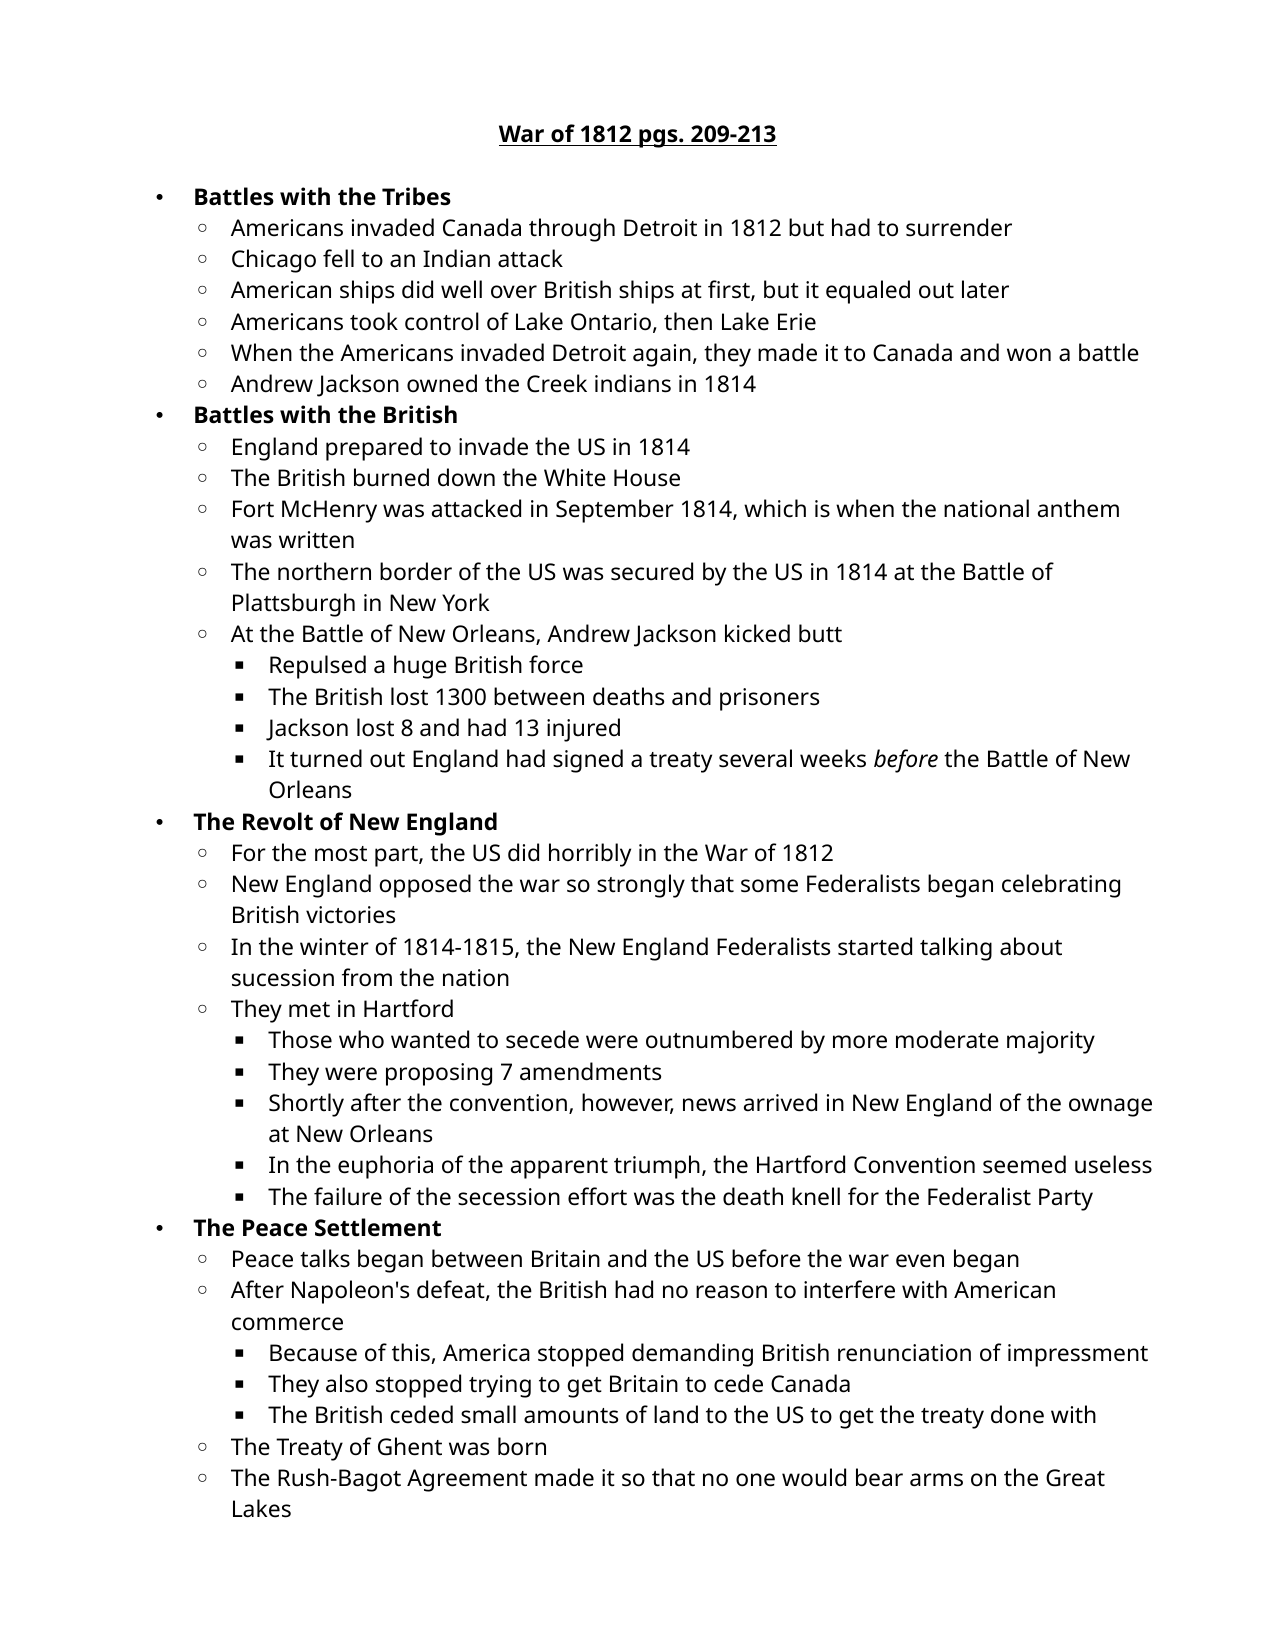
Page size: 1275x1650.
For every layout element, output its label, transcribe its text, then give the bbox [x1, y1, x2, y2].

list Americans took control of Lake Ontario, then Lake Erie [193, 306, 1157, 337]
list Battles with the British [156, 399, 1157, 431]
list England prepared to invade the US in 1814 [193, 431, 1157, 462]
list Repulsed a huge British force [231, 649, 1157, 681]
list Fort McHenry was attacked in September 1814, which is when the national anthem was written [193, 493, 1157, 556]
list Andrew Jackson owned the Creek indians in 1814 [193, 368, 1157, 399]
list They met in Hartford [193, 993, 1157, 1024]
text War of 1812 pgs. 209-213 [118, 118, 1157, 149]
list The failure of the secession effort was the death knell for the Federalist Party [231, 1181, 1157, 1212]
list In the euphoria of the apparent triumph, the Hartford Convention seemed useless [231, 1149, 1157, 1181]
list In the winter of 1814-1815, the New England Federalists started talking about sucession from the nation [193, 931, 1157, 993]
list Shortly after the convention, however, news arrived in New England of the ownage at New Orleans [231, 1087, 1157, 1149]
list The British ceded small amounts of land to the US to get the treaty done with [231, 1399, 1157, 1431]
list Americans invaded Canada through Detroit in 1812 but had to surrender [193, 212, 1157, 243]
list New England opposed the war so strongly that some Federalists began celebrating British victories [193, 868, 1157, 931]
list Jackson lost 8 and had 13 injured [231, 712, 1157, 743]
list The Rush-Bagot Agreement made it so that no one would bear arms on the Great Lakes [193, 1462, 1157, 1524]
list After Napoleon's defeat, the British had no reason to interfere with American commerce [193, 1274, 1157, 1337]
list The Peace Settlement [156, 1212, 1157, 1243]
list Those who wanted to secede were outnumbered by more moderate majority [231, 1024, 1157, 1056]
list Peace talks began between Britain and the US before the war even began [193, 1243, 1157, 1274]
list The British lost 1300 between deaths and prisoners [231, 681, 1157, 712]
list When the Americans invaded Detroit again, they made it to Canada and won a battle [193, 337, 1157, 368]
list Because of this, America stopped demanding British renunciation of impressment [231, 1337, 1157, 1368]
list It turned out England had signed a treaty several weeks before the Battle of New Orleans [231, 743, 1157, 806]
list They also stopped trying to get Britain to cede Canada [231, 1368, 1157, 1399]
list At the Battle of New Orleans, Andrew Jackson kicked butt [193, 618, 1157, 649]
list The Treaty of Ghent was born [193, 1431, 1157, 1462]
list Chicago fell to an Indian attack [193, 243, 1157, 274]
list The northern border of the US was secured by the US in 1814 at the Battle of Plattsburgh in New York [193, 556, 1157, 618]
list They were proposing 7 amendments [231, 1056, 1157, 1087]
list For the most part, the US did horribly in the War of 1812 [193, 837, 1157, 868]
list The British burned down the White House [193, 462, 1157, 493]
list The Revolt of New England [156, 806, 1157, 837]
list American ships did well over British ships at first, but it equaled out later [193, 274, 1157, 306]
list Battles with the Tribes [156, 181, 1157, 212]
